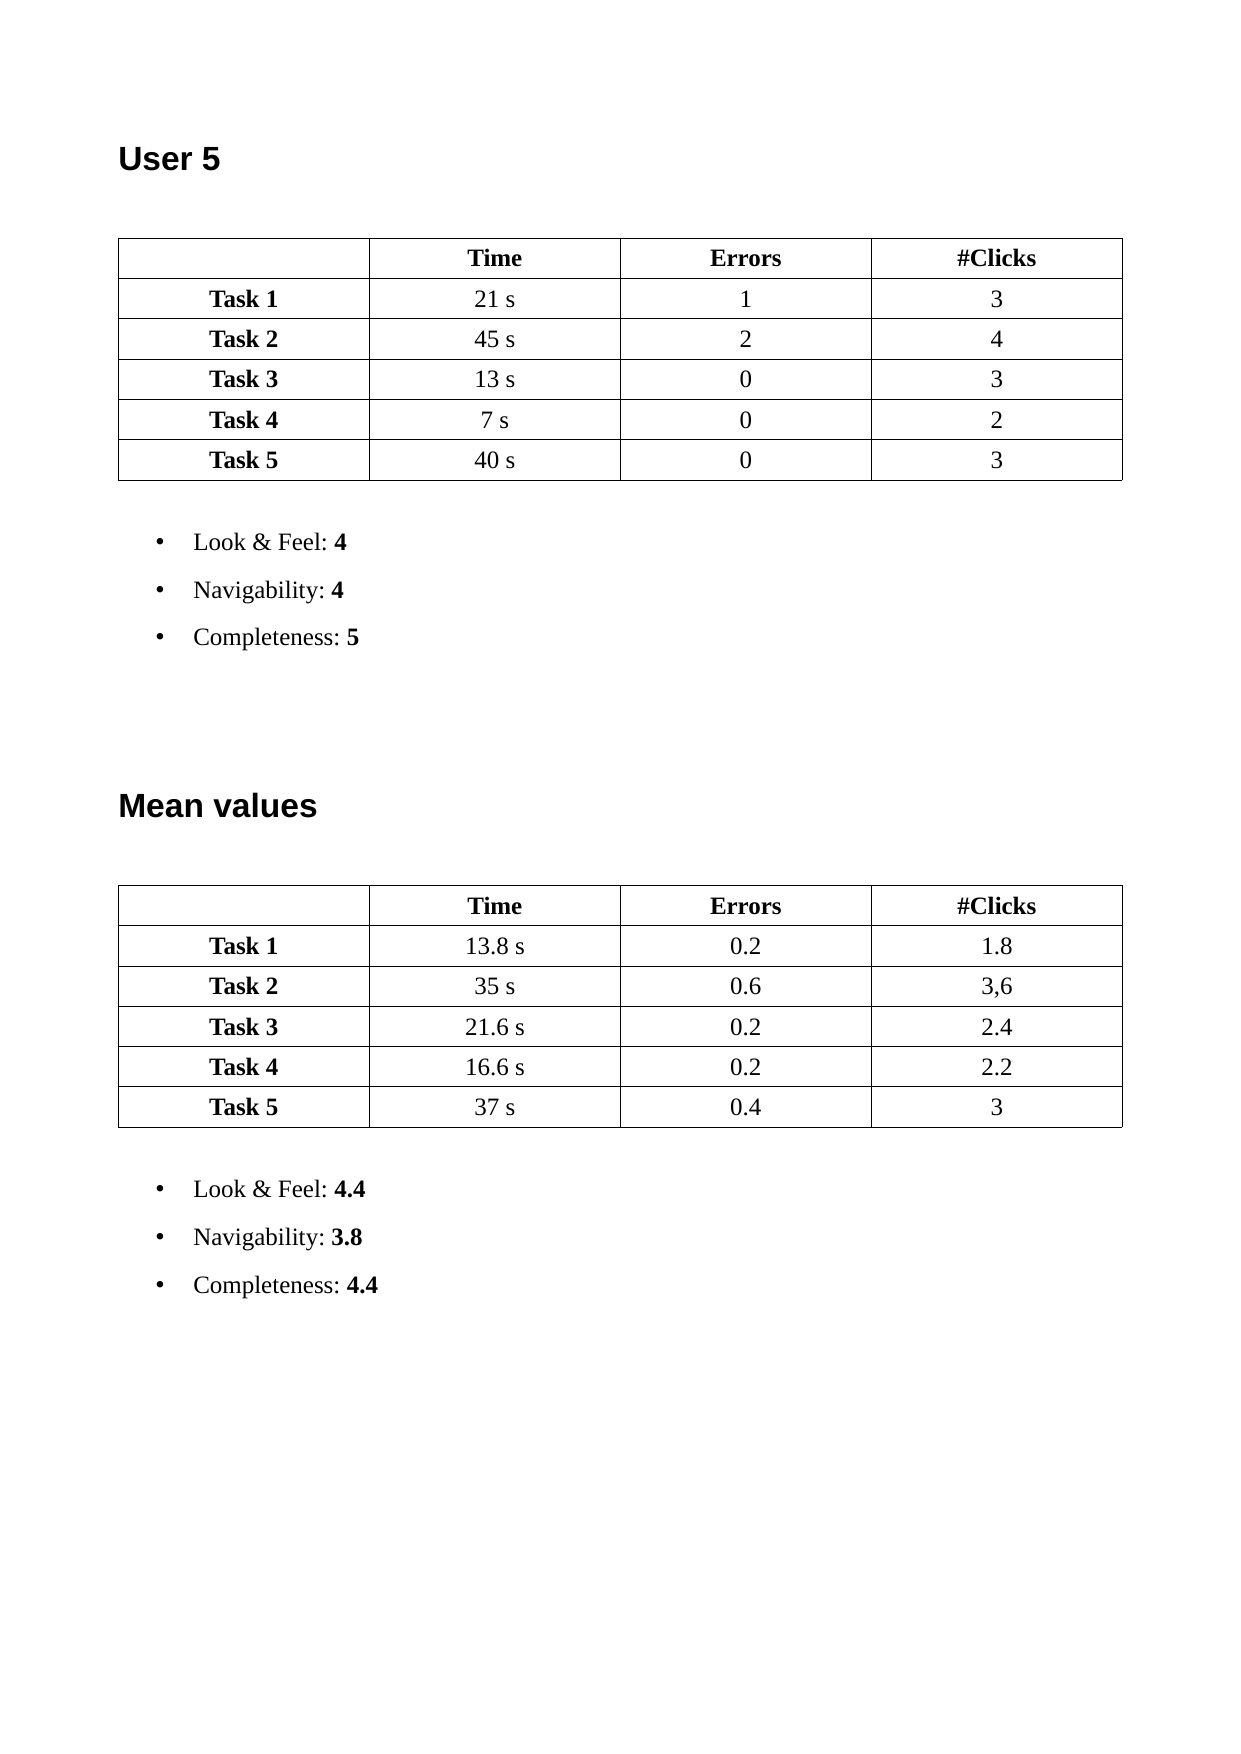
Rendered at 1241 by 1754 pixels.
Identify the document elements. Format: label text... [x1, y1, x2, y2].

table_cell 40 s [370, 440, 620, 479]
table_cell Task 1 [119, 926, 369, 966]
list Completeness: 4.4 [156, 1270, 1122, 1298]
table_header Errors [621, 886, 871, 925]
subtitle User 5 [118, 139, 1122, 178]
table_cell Task 1 [119, 279, 369, 318]
table_cell 2 [872, 400, 1122, 439]
table_cell 0.2 [621, 1047, 871, 1086]
table_cell Task 5 [119, 1087, 369, 1127]
table_header #Clicks [872, 886, 1122, 925]
table_header [119, 886, 369, 925]
table_cell 0 [621, 400, 871, 439]
table_cell 3 [872, 360, 1122, 399]
table_cell 45 s [370, 319, 620, 359]
table_cell 3 [872, 279, 1122, 318]
table_header #Clicks [872, 239, 1122, 278]
table_cell 1 [621, 279, 871, 318]
table_cell 3,6 [872, 967, 1122, 1006]
list Navigability: 4 [156, 575, 1122, 604]
table_header Time [370, 886, 620, 925]
table_cell Task 4 [119, 400, 369, 439]
table_cell 37 s [370, 1087, 620, 1127]
table_cell 2.4 [872, 1007, 1122, 1046]
table_cell 4 [872, 319, 1122, 359]
table_cell Task 5 [119, 440, 369, 479]
table_cell Task 3 [119, 360, 369, 399]
table_cell Task 2 [119, 319, 369, 359]
table_header Errors [621, 239, 871, 278]
list Completeness: 5 [156, 622, 1122, 651]
table_cell 13 s [370, 360, 620, 399]
table_cell Task 3 [119, 1007, 369, 1046]
table_cell 7 s [370, 400, 620, 439]
table_cell 2.2 [872, 1047, 1122, 1086]
list Navigability: 3.8 [156, 1222, 1122, 1251]
table_cell 0.2 [621, 926, 871, 966]
table_cell 0 [621, 360, 871, 399]
table_cell 2 [621, 319, 871, 359]
table_cell 13.8 s [370, 926, 620, 966]
table_header [119, 239, 369, 278]
table_cell 1.8 [872, 926, 1122, 966]
table_cell 3 [872, 440, 1122, 479]
table_cell 35 s [370, 967, 620, 1006]
table_cell 0.6 [621, 967, 871, 1006]
table_cell 16.6 s [370, 1047, 620, 1086]
table_cell 21.6 s [370, 1007, 620, 1046]
list Look & Feel: 4 [156, 527, 1122, 556]
table_cell 21 s [370, 279, 620, 318]
table_cell Task 2 [119, 967, 369, 1006]
list Look & Feel: 4.4 [156, 1174, 1122, 1203]
table_cell 0.4 [621, 1087, 871, 1127]
table_cell Task 4 [119, 1047, 369, 1086]
subtitle Mean values [118, 786, 1122, 825]
table_header Time [370, 239, 620, 278]
table_cell 0.2 [621, 1007, 871, 1046]
table_cell 0 [621, 440, 871, 479]
table_cell 3 [872, 1087, 1122, 1127]
